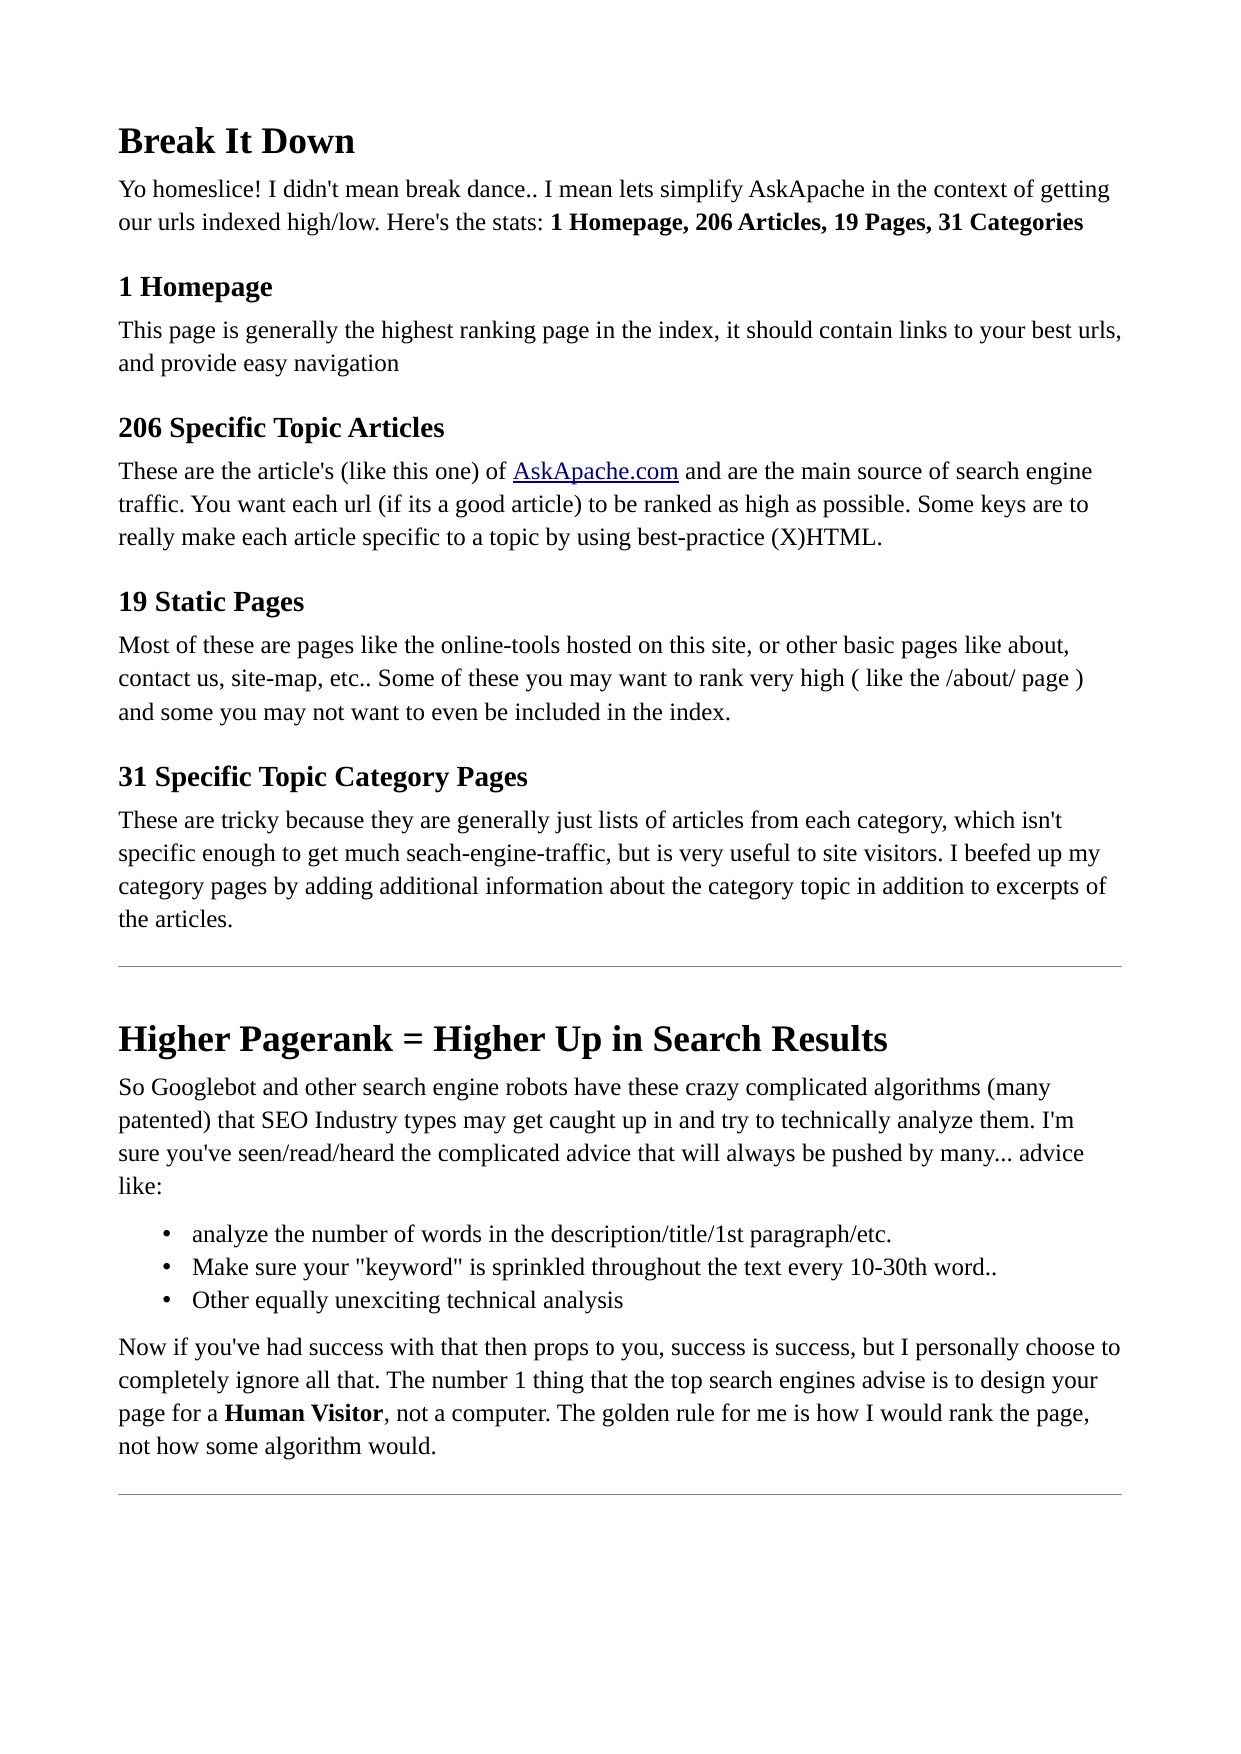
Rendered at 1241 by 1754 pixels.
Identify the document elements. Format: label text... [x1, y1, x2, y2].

list Make sure your "keyword" is sprinkled throughout the text every 10-30th word.. [162, 1252, 1122, 1281]
subtitle 19 Static Pages [118, 584, 1122, 618]
text This page is generally the highest ranking page in the index, it should contain links to your best urls, and provide easy navigation [118, 315, 1122, 377]
subtitle 206 Specific Topic Articles [118, 410, 1122, 444]
text So Googlebot and other search engine robots have these crazy complicated algorithms (many patented) that SEO Industry types may get caught up in and try to technically analyze them. I'm sure you've seen/read/heard the complicated advice that will always be pushed by many... advice like: [118, 1072, 1122, 1200]
text These are the article's (like this one) of AskApache.com and are the main source of search engine traffic. You want each url (if its a good article) to be ranked as high as possible. Some keys are to really make each article specific to a topic by using best-practice (X)HTML. [118, 456, 1122, 551]
list analyze the number of words in the description/title/1st paragraph/etc. [162, 1219, 1122, 1247]
subtitle Break It Down [118, 118, 1122, 161]
list Other equally unexciting technical analysis [162, 1285, 1122, 1313]
text Most of these are pages like the online-tools hosted on this site, or other basic pages like about, contact us, site-map, etc.. Some of these you may want to rank very high ( like the /about/ page ) and some you may not want to even be included in the index. [118, 631, 1122, 725]
text Yo homeslice! I didn't mean break dance.. I mean lets simplify AskApache in the context of getting our urls indexed high/low. Here's the stats: 1 Homepage, 206 Articles, 19 Pages, 31 Categories [118, 174, 1122, 236]
text Now if you've had success with that then props to you, success is success, but I personally choose to completely ignore all that. The number 1 thing that the top search engines advise is to design your page for a Human Visitor, not a computer. The golden rule for me is how I would rank the page, not how some algorithm would. [118, 1332, 1122, 1460]
subtitle Higher Pagerank = Higher Up in Search Results [118, 1016, 1122, 1059]
subtitle 31 Specific Topic Category Pages [118, 759, 1122, 792]
subtitle 1 Homepage [118, 269, 1122, 302]
text These are tricky because they are generally just lists of articles from each category, which isn't specific enough to get much seach-engine-traffic, but is very useful to site visitors. I beefed up my category pages by adding additional information about the category topic in addition to excerpts of the articles. [118, 805, 1122, 933]
